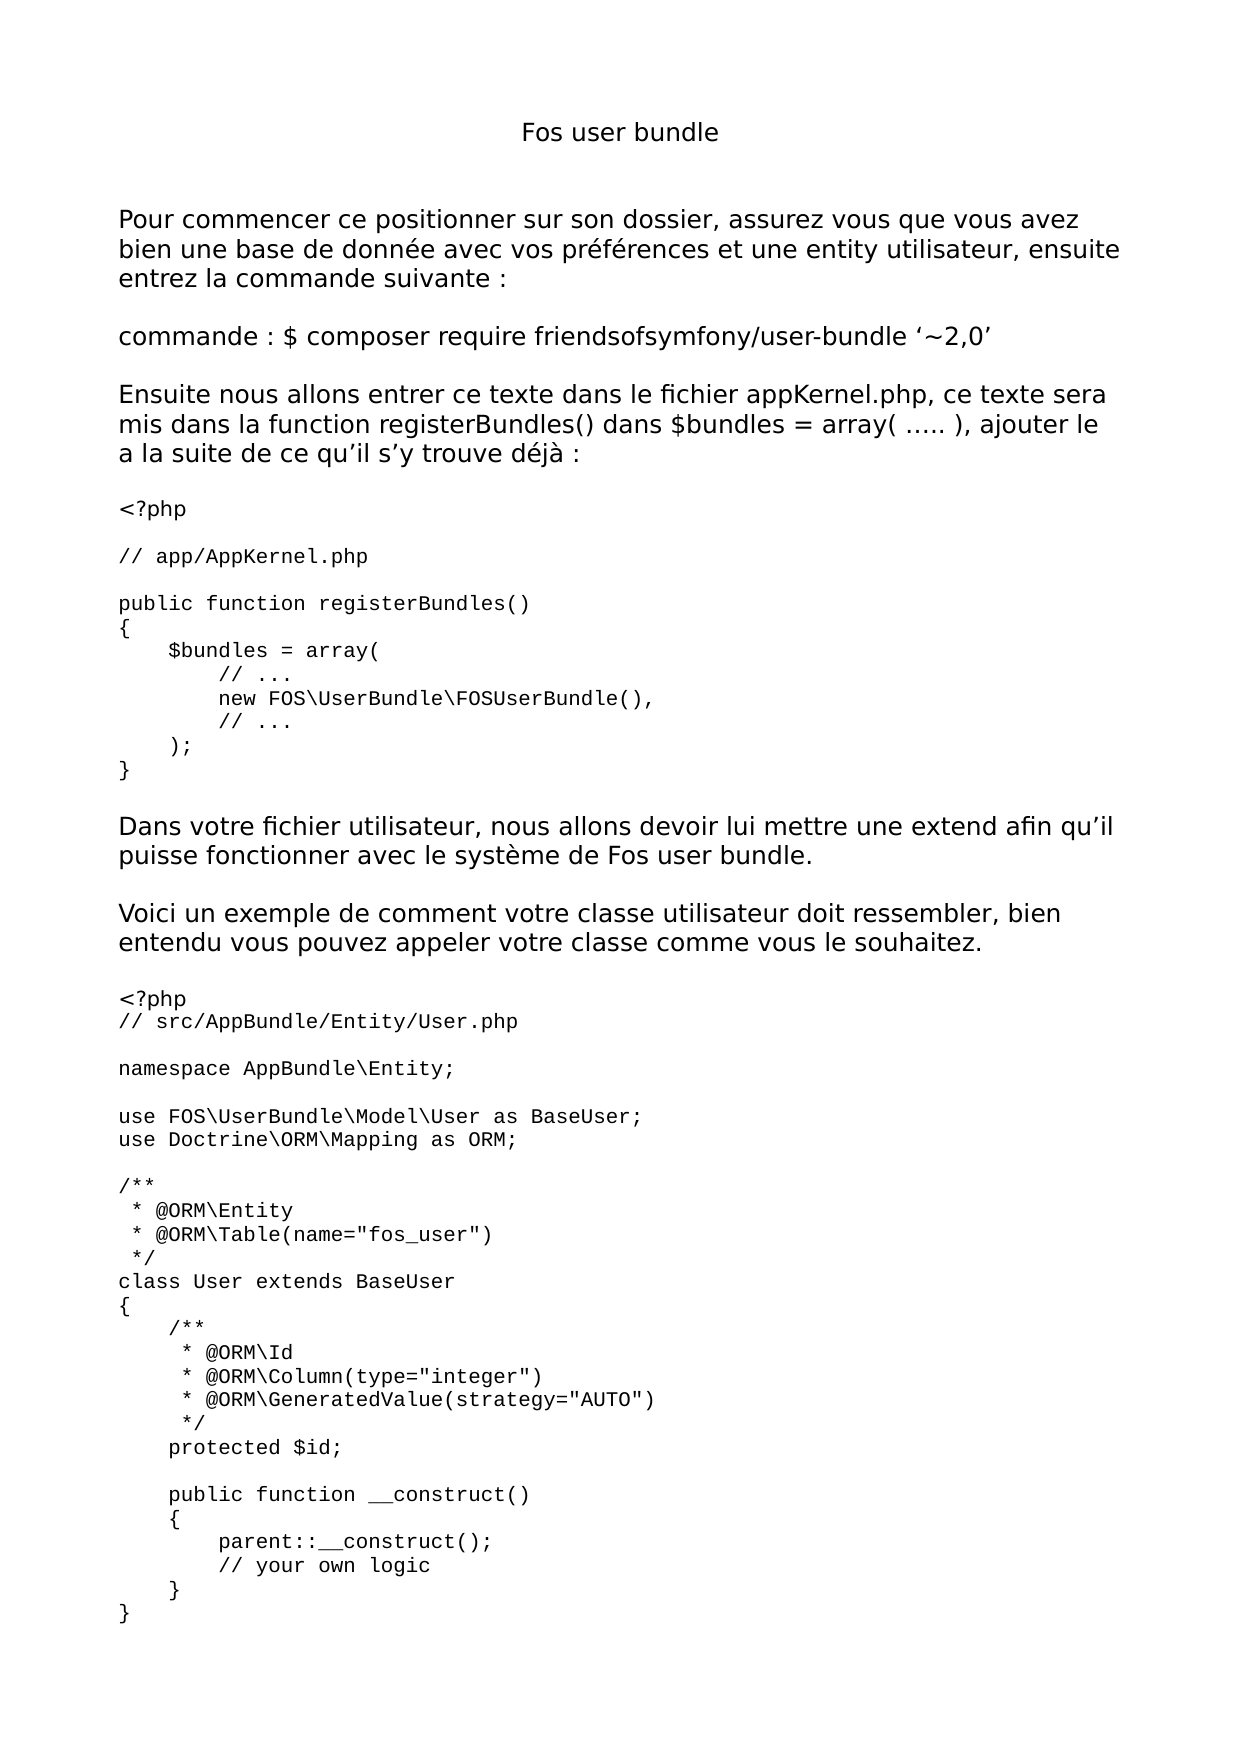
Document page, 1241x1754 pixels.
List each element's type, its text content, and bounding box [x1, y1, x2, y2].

text */ [118, 1247, 1122, 1271]
text Fos user bundle [118, 118, 1122, 147]
text new FOS\UserBundle\FOSUserBundle(), [118, 688, 1122, 711]
text } [118, 1602, 1122, 1626]
text } [118, 1578, 1122, 1602]
text parent::__construct(); [118, 1531, 1122, 1555]
text use Doctrine\ORM\Mapping as ORM; [118, 1129, 1122, 1153]
text public function registerBundles() [118, 593, 1122, 617]
text */ [118, 1413, 1122, 1437]
text /** [118, 1318, 1122, 1342]
text // app/AppKernel.php [118, 546, 1122, 569]
text use FOS\UserBundle\Model\User as BaseUser; [118, 1106, 1122, 1129]
text * @ORM\Column(type="integer") [118, 1366, 1122, 1389]
text } [118, 759, 1122, 782]
text $bundles = array( [118, 640, 1122, 664]
text namespace AppBundle\Entity; [118, 1058, 1122, 1082]
text * @ORM\Table(name="fos_user") [118, 1224, 1122, 1247]
text // ... [118, 711, 1122, 735]
text { [118, 1295, 1122, 1318]
text /** [118, 1177, 1122, 1200]
text protected $id; [118, 1437, 1122, 1460]
text Dans votre fichier utilisateur, nous allons devoir lui mettre une extend afin qu’il puisse fonctionner avec le système de Fos user bundle. [118, 812, 1122, 870]
text { [118, 1508, 1122, 1531]
text Ensuite nous allons entrer ce texte dans le fichier appKernel.php, ce texte sera mis dans la function registerBundles() dans $bundles = array( ….. ), ajouter le a la suite de ce qu’il s’y trouve déjà : [118, 381, 1122, 468]
text // src/AppBundle/Entity/User.php [118, 1011, 1122, 1035]
text // your own logic [118, 1555, 1122, 1578]
text public function __construct() [118, 1484, 1122, 1508]
text commande : $ composer require friendsofsymfony/user-bundle ‘~2,0’ [118, 322, 1122, 351]
text * @ORM\GeneratedValue(strategy="AUTO") [118, 1389, 1122, 1413]
text <?php [118, 497, 1122, 522]
text class User extends BaseUser [118, 1271, 1122, 1295]
text ); [118, 735, 1122, 759]
text Pour commencer ce positionner sur son dossier, assurez vous que vous avez bien une base de donnée avec vos préférences et une entity utilisateur, ensuite entrez la commande suivante : [118, 206, 1122, 293]
text { [118, 617, 1122, 640]
text <?php [118, 987, 1122, 1011]
text * @ORM\Entity [118, 1200, 1122, 1224]
text Voici un exemple de comment votre classe utilisateur doit ressembler, bien entendu vous pouvez appeler votre classe comme vous le souhaitez. [118, 899, 1122, 958]
text // ... [118, 664, 1122, 688]
text * @ORM\Id [118, 1342, 1122, 1366]
